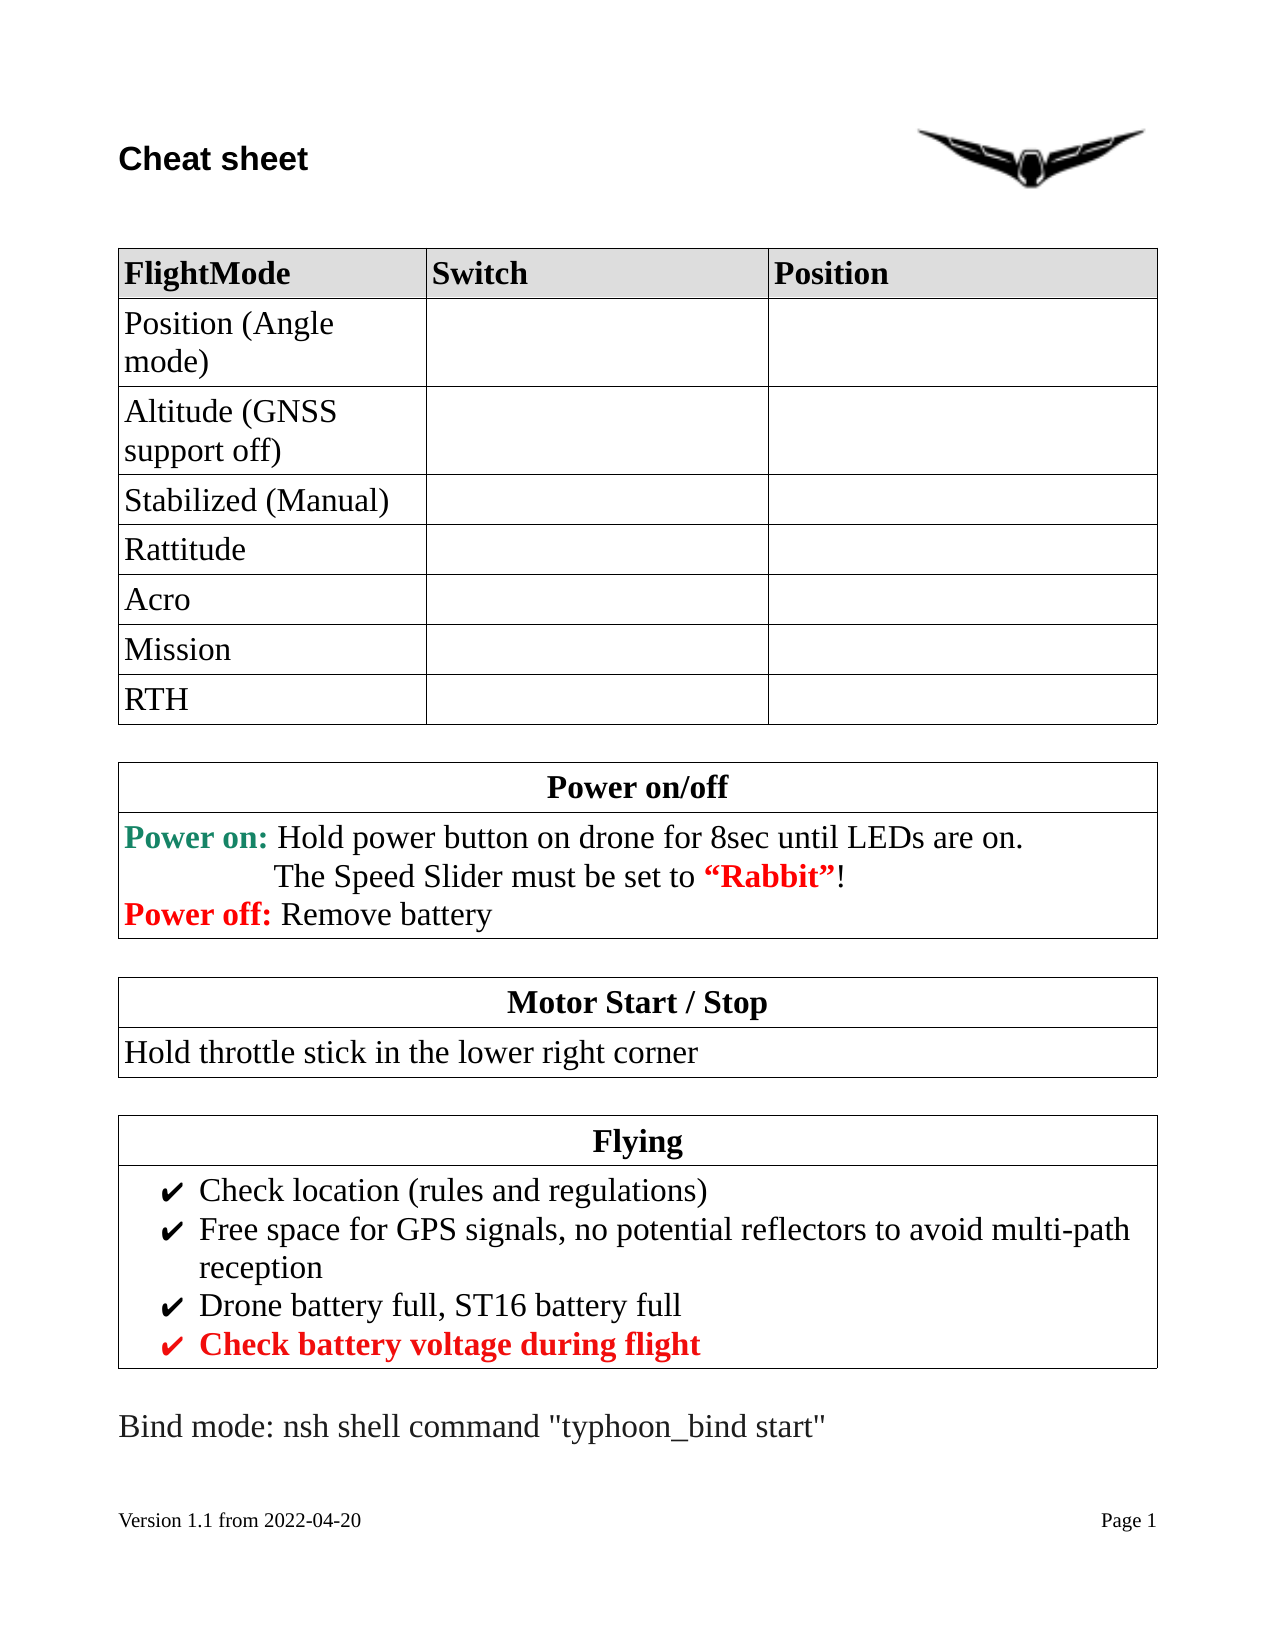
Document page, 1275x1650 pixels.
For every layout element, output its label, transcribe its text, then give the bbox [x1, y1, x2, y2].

picture [914, 126, 1148, 193]
subtitle [1148, 139, 1157, 178]
table_cell Hold throttle stick in the lower right corner [119, 1028, 1157, 1077]
table_header Flying [119, 1116, 1157, 1165]
table_cell [427, 625, 768, 673]
table_cell Rattitude [119, 525, 426, 574]
table_header Power on/off [119, 763, 1157, 812]
table_cell Check location (rules and regulations) Free space for GPS signals, no potential reflectors to avoid multi-path reception Drone battery full, ST16 battery full Check battery voltage during flight [119, 1166, 1157, 1368]
table_cell [769, 387, 1157, 474]
table_cell Altitude (GNSS support off) [119, 387, 426, 474]
table_header Position [769, 249, 1157, 297]
table_cell RTH [119, 675, 426, 723]
table_cell Power on: Hold power button on drone for 8sec until LEDs are on. The Speed Slider must be set to “Rabbit”! Power off: Remove battery [119, 813, 1157, 938]
table_cell [427, 675, 768, 723]
table_cell [427, 387, 768, 474]
table_cell [427, 475, 768, 524]
text Bind mode: nsh shell command "typhoon_bind start" [118, 1407, 1157, 1445]
table_cell [427, 525, 768, 574]
table_header Motor Start / Stop [119, 978, 1157, 1027]
table_cell Acro [119, 575, 426, 624]
subtitle Cheat sheet [118, 139, 914, 178]
table_header FlightMode [119, 249, 426, 297]
table_cell [769, 475, 1157, 524]
table_cell [769, 625, 1157, 673]
table_cell [769, 675, 1157, 723]
table_cell Position (Angle mode) [119, 299, 426, 386]
table_cell [769, 575, 1157, 624]
table_cell [427, 299, 768, 386]
table_cell [769, 525, 1157, 574]
table_cell [427, 575, 768, 624]
table_cell Stabilized (Manual) [119, 475, 426, 524]
table_header Switch [427, 249, 768, 297]
table_cell Mission [119, 625, 426, 673]
table_cell [769, 299, 1157, 386]
